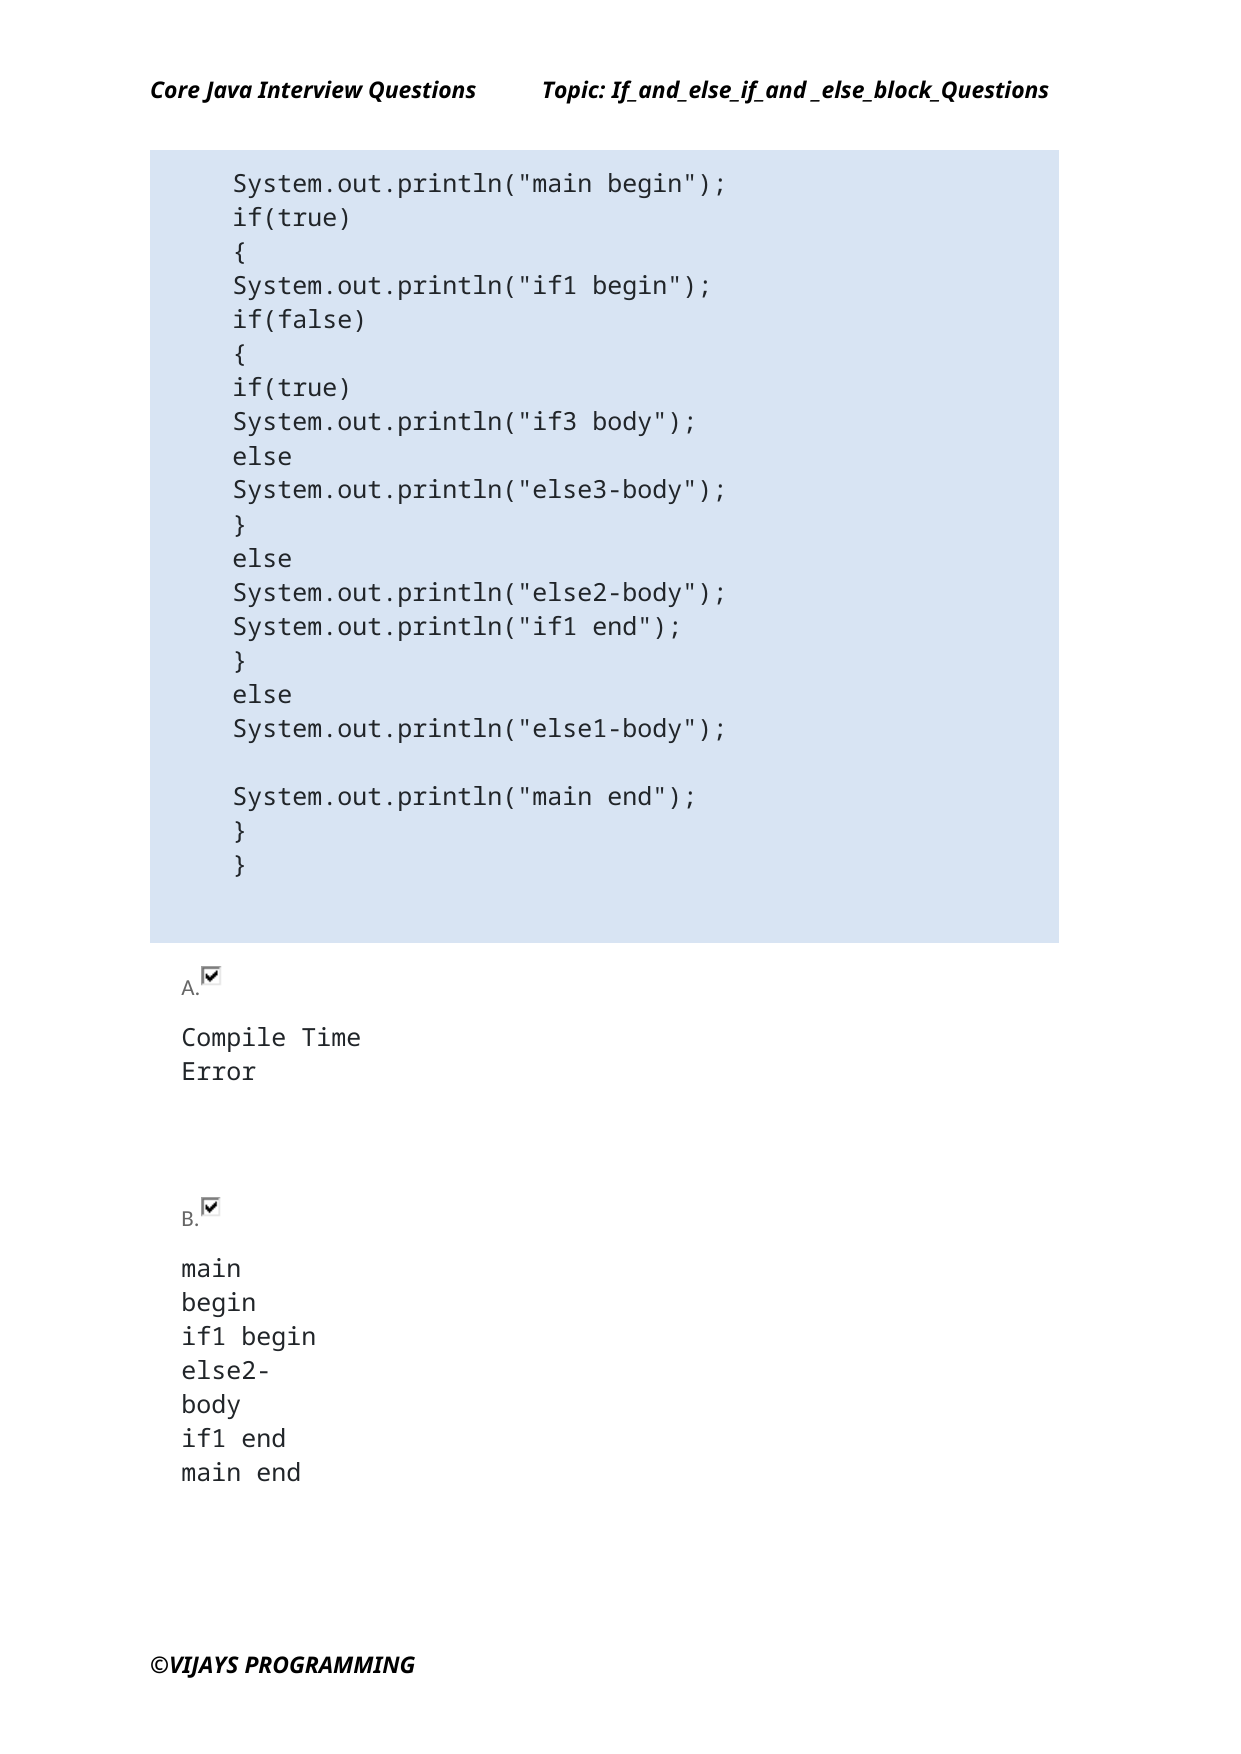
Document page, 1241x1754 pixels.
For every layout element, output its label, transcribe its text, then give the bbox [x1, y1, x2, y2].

table_cell [150, 150, 216, 943]
table_header B. main begin if1 begin else2-body if1 end main end [181, 1190, 319, 1557]
table_cell [1059, 150, 1090, 943]
table_cell [150, 943, 1090, 1573]
table_cell System.out.println("main begin"); if(true) { System.out.println("if1 begin"); if(false) { if(true) System.out.println("if3 body"); else System.out.println("else3-body"); } else System.out.println("else2-body"); System.out.println("if1 end"); } else System.out.println("else1-body"); System.out.println("main end"); } } [216, 150, 1059, 943]
table_header A. Compile Time Error [181, 959, 442, 1190]
